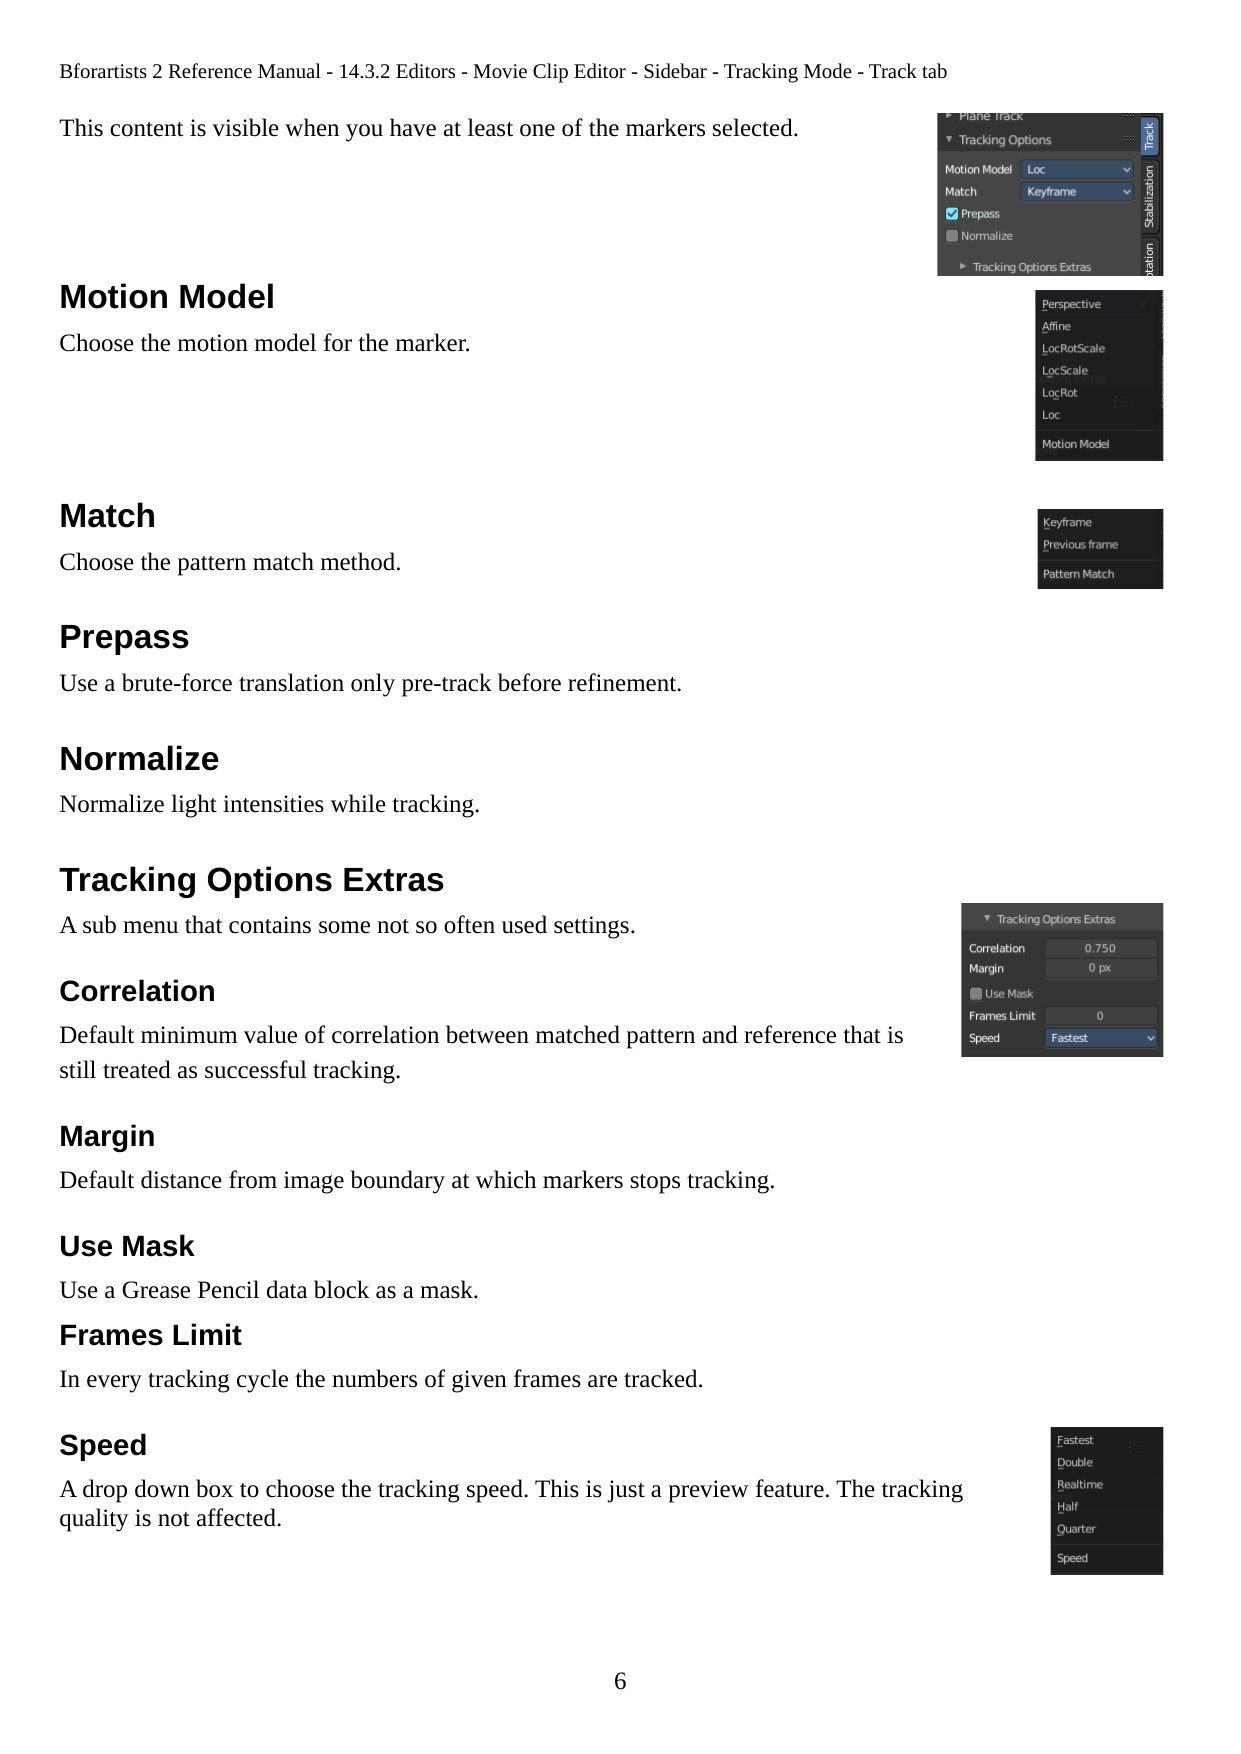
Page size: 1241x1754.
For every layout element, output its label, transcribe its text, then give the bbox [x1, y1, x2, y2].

subtitle Normalize [59, 738, 1181, 777]
subtitle Match [59, 496, 1181, 535]
text A drop down box to choose the tracking speed. This is just a preview feature. The tracking quality is not affected. [59, 1474, 1050, 1532]
text Use a brute-force translation only pre-track before refinement. [59, 668, 1181, 697]
text This content is visible when you have at least one of the markers selected. [59, 113, 937, 141]
text A sub menu that contains some not so often used settings. [59, 911, 961, 939]
subtitle [1164, 974, 1181, 1008]
text Choose the pattern match method. [59, 547, 1037, 576]
subtitle Use Mask [59, 1228, 1181, 1262]
text Default distance from image boundary at which markers stops tracking. [59, 1165, 1181, 1194]
picture [1050, 1427, 1164, 1575]
subtitle Correlation [59, 974, 961, 1008]
subtitle Margin [59, 1119, 1181, 1152]
text In every tracking cycle the numbers of given frames are tracked. [59, 1364, 1181, 1393]
picture [937, 113, 1164, 276]
subtitle Speed [59, 1428, 1050, 1462]
subtitle Tracking Options Extras [59, 859, 1181, 898]
text Use a Grease Pencil data block as a mask. [59, 1275, 1181, 1303]
picture [961, 903, 1164, 1057]
subtitle [1164, 1428, 1181, 1462]
picture [1035, 290, 1164, 461]
text Choose the motion model for the marker. [59, 328, 1035, 357]
subtitle Frames Limit [59, 1318, 1181, 1352]
subtitle Prepass [59, 617, 1181, 656]
text Normalize light intensities while tracking. [59, 789, 1181, 818]
picture [1037, 509, 1164, 589]
subtitle Motion Model [59, 277, 1181, 316]
text Default minimum value of correlation between matched pattern and reference that is still treated as successful tracking. [59, 1021, 1181, 1084]
